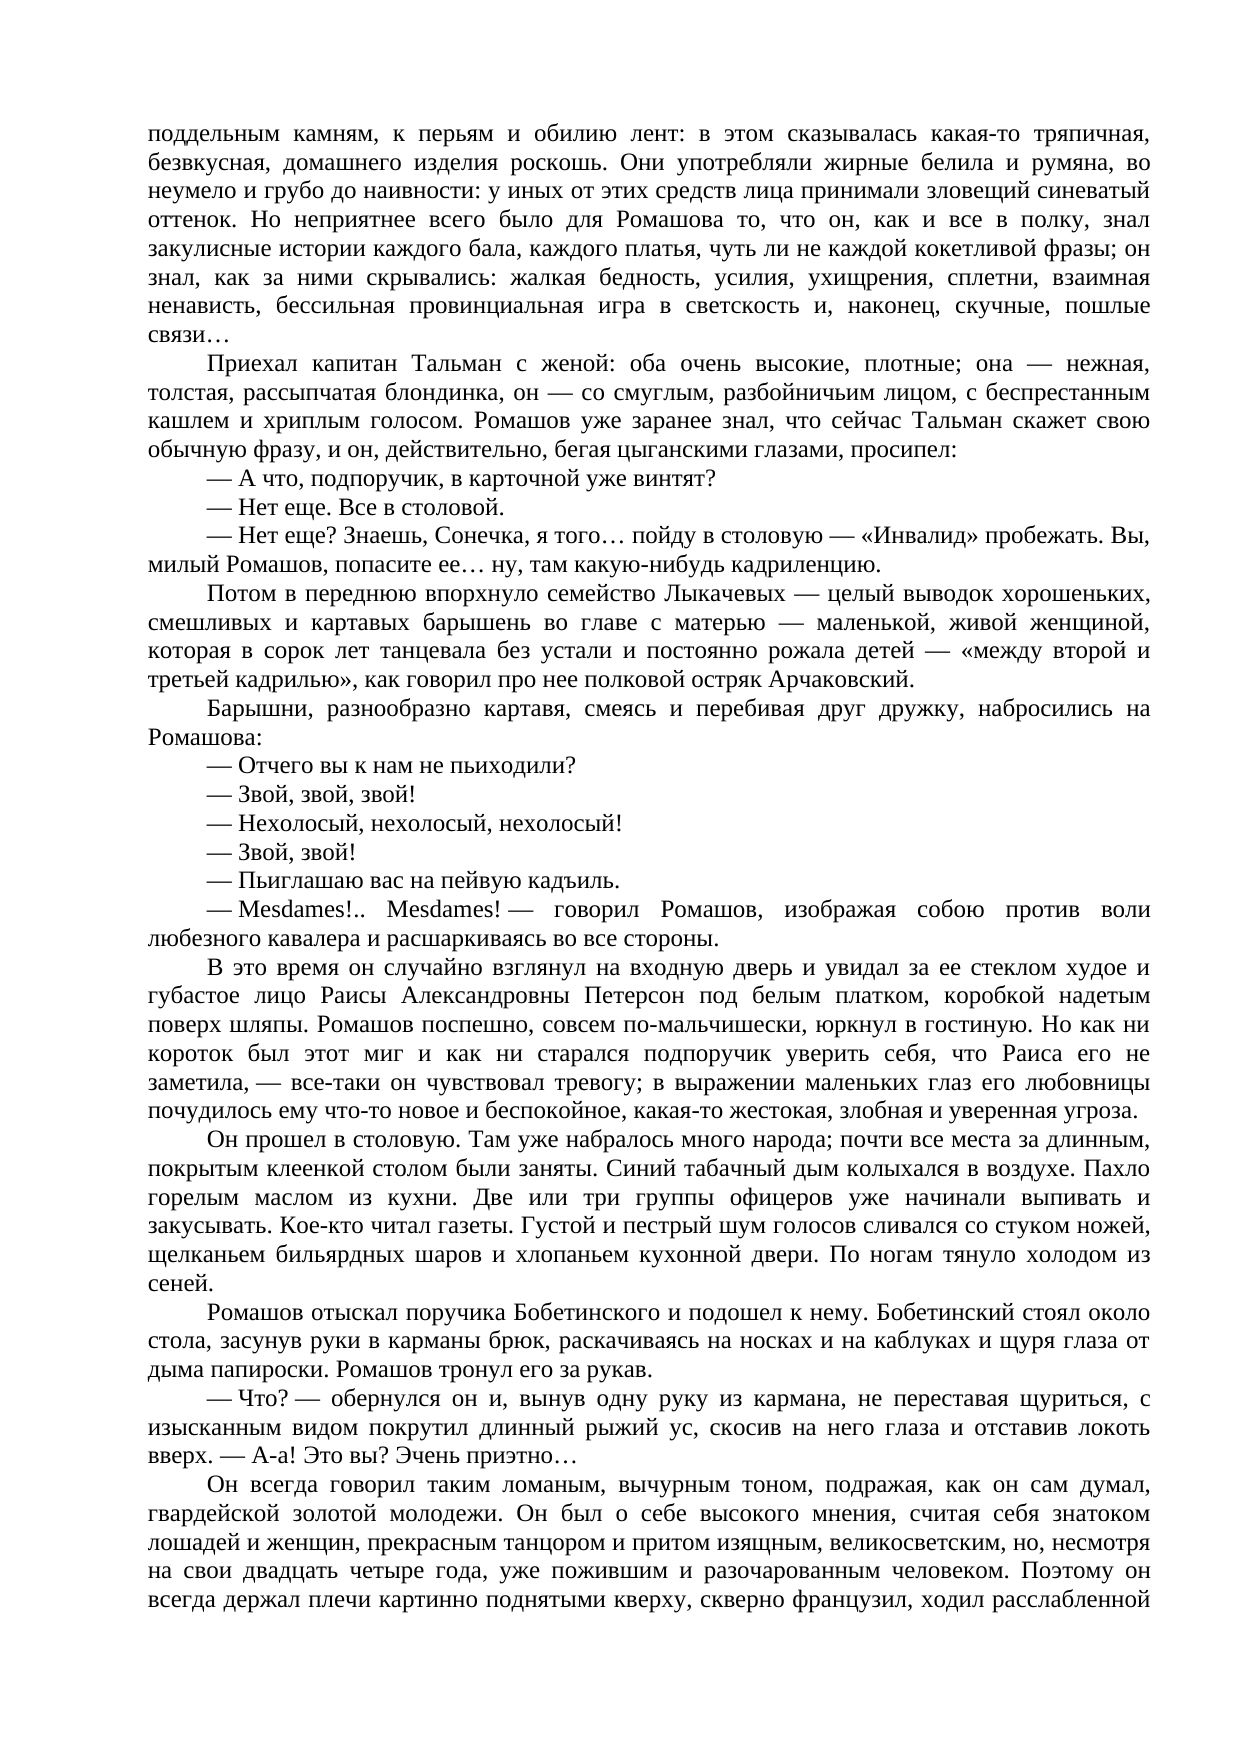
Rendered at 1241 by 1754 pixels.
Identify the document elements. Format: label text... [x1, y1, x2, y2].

text — Пьиглашаю вас на пейвую кадъиль. [148, 866, 1152, 894]
text Он прошел в столовую. Там уже набралось много народа; почти все места за длинным, покрытым клеенкой столом были заняты. Синий табачный дым колыхался в воздухе. Пахло горелым маслом из кухни. Две или три группы офицеров уже начинали выпивать и закусывать. Кое-кто читал газеты. Густой и пестрый шум голосов сливался со стуком ножей, щелканьем бильярдных шаров и хлопаньем кухонной двери. По ногам тянуло холодом из сеней. [148, 1124, 1152, 1297]
text Приехал капитан Тальман с женой: оба очень высокие, плотные; она — нежная, толстая, рассыпчатая блондинка, он — со смуглым, разбойничьим лицом, с беспрестанным кашлем и хриплым голосом. Ромашов уже заранее знал, что сейчас Тальман скажет свою обычную фразу, и он, действительно, бегая цыганскими глазами, просипел: [148, 348, 1152, 463]
text поддельным камням, к перьям и обилию лент: в этом сказывалась какая-то тряпичная, безвкусная, домашнего изделия роскошь. Они употребляли жирные белила и румяна, во неумело и грубо до наивности: у иных от этих средств лица принимали зловещий синеватый оттенок. Но неприятнее всего было для Ромашова то, что он, как и все в полку, знал закулисные истории каждого бала, каждого платья, чуть ли не каждой кокетливой фразы; он знал, как за ними скрывались: жалкая бедность, усилия, ухищрения, сплетни, взаимная ненависть, бессильная провинциальная игра в светскость и, наконец, скучные, пошлые связи… [148, 118, 1152, 348]
text — Нехолосый, нехолосый, нехолосый! [148, 808, 1152, 837]
text — Mesdames!.. Mesdames! — говорил Ромашов, изображая собою против воли любезного кавалера и расшаркиваясь во все стороны. [148, 894, 1152, 952]
text — Нет еще. Все в столовой. [148, 492, 1152, 521]
text Барышни, разнообразно картавя, смеясь и перебивая друг дружку, набросились на Ромашова: [148, 693, 1152, 751]
text Он всегда говорил таким ломаным, вычурным тоном, подражая, как он сам думал, гвардейской золотой молодежи. Он был о себе высокого мнения, считая себя знатоком лошадей и женщин, прекрасным танцором и притом изящным, великосветским, но, несмотря на свои двадцать четыре года, уже пожившим и разочарованным человеком. Поэтому он всегда держал плечи картинно поднятыми кверху, скверно французил, ходил расслабленной [148, 1469, 1152, 1613]
text — Отчего вы к нам не пьиходили? [148, 751, 1152, 779]
text Ромашов отыскал поручика Бобетинского и подошел к нему. Бобетинский стоял около стола, засунув руки в карманы брюк, раскачиваясь на носках и на каблуках и щуря глаза от дыма папироски. Ромашов тронул его за рукав. [148, 1297, 1152, 1383]
text В это время он случайно взглянул на входную дверь и увидал за ее стеклом худое и губастое лицо Раисы Александровны Петерсон под белым платком, коробкой надетым поверх шляпы. Ромашов поспешно, совсем по-мальчишески, юркнул в гостиную. Но как ни короток был этот миг и как ни старался подпоручик уверить себя, что Раиса его не заметила, — все-таки он чувствовал тревогу; в выражении маленьких глаз его любовницы почудилось ему что-то новое и беспокойное, какая-то жестокая, злобная и уверенная угроза. [148, 952, 1152, 1124]
text — Звой, звой! [148, 837, 1152, 866]
text Потом в переднюю впорхнуло семейство Лыкачевых — целый выводок хорошеньких, смешливых и картавых барышень во главе с матерью — маленькой, живой женщиной, которая в сорок лет танцевала без устали и постоянно рожала детей — «между второй и третьей кадрилью», как говорил про нее полковой остряк Арчаковский. [148, 578, 1152, 693]
text — Что? — обернулся он и, вынув одну руку из кармана, не переставая щуриться, с изысканным видом покрутил длинный рыжий ус, скосив на него глаза и отставив локоть вверх. — А-а! Это вы? Эчень приэтно… [148, 1383, 1152, 1469]
text — А что, подпоручик, в карточной уже винтят? [148, 463, 1152, 492]
text — Нет еще? Знаешь, Сонечка, я того… пойду в столовую — «Инвалид» пробежать. Вы, милый Ромашов, попасите ее… ну, там какую-нибудь кадриленцию. [148, 521, 1152, 578]
text — Звой, звой, звой! [148, 779, 1152, 808]
